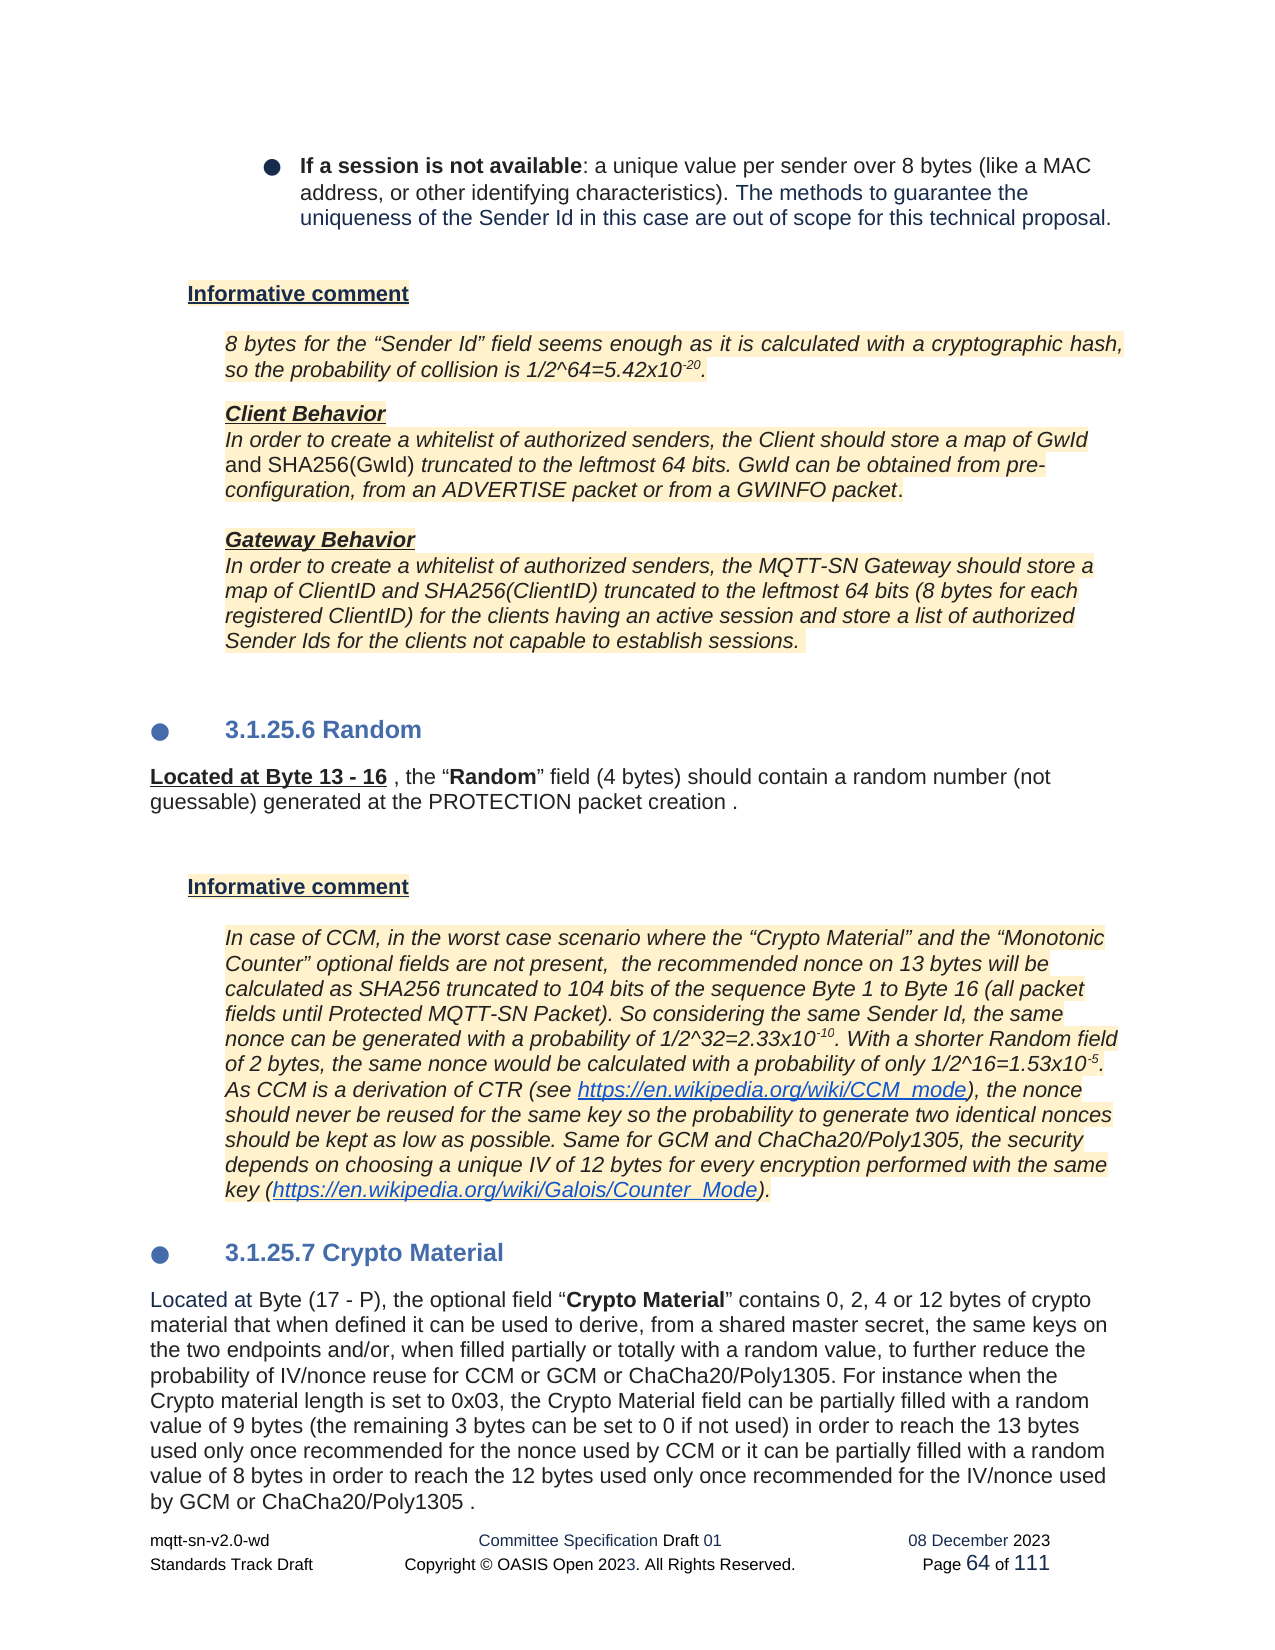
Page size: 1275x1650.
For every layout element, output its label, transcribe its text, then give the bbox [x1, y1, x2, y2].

list If a session is not available: a unique value per sender over 8 bytes (like a MAC address, or other identifying characteristics). The methods to guarantee the uniqueness of the Sender Id in this case are out of scope for this technical proposal. [262, 150, 1124, 230]
text Located at Byte (17 - P), the optional field “Crypto Material” contains 0, 2, 4 or 12 bytes of crypto material that when defined it can be used to derive, from a shared master secret, the same keys on the two endpoints and/or, when filled partially or totally with a random value, to further reduce the probability of IV/nonce reuse for CCM or GCM or ChaCha20/Poly1305. For instance when the Crypto material length is set to 0x03, the Crypto Material field can be partially filled with a random value of 9 bytes (the remaining 3 bytes can be set to 0 if not used) in order to reach the 13 bytes used only once recommended for the nonce used by CCM or it can be partially filled with a random value of 8 bytes in order to reach the 12 bytes used only once recommended for the IV/nonce used by GCM or ChaCha20/Poly1305 . [150, 1287, 1124, 1514]
list Informative comment [187, 280, 1124, 306]
text In case of CCM, in the worst case scenario where the “Crypto Material” and the “Monotonic Counter” optional fields are not present, the recommended nonce on 13 bytes will be calculated as SHA256 truncated to 104 bits of the sequence Byte 1 to Byte 16 (all packet fields until Protected MQTT-SN Packet). So considering the same Sender Id, the same nonce can be generated with a probability of 1/2^32=2.33x10-10. With a shorter Random field of 2 bytes, the same nonce would be calculated with a probability of only 1/2^16=1.53x10-5. As CCM is a derivation of CTR (see https://en.wikipedia.org/wiki/CCM_mode), the nonce should never be reused for the same key so the probability to generate two identical nonces should be kept as low as possible. Same for GCM and ChaCha20/Poly1305, the security depends on choosing a unique IV of 12 bytes for every encryption performed with the same key (https://en.wikipedia.org/wiki/Galois/Counter_Mode). [225, 925, 1124, 1202]
list Informative comment [187, 874, 1124, 899]
text Client Behavior [225, 401, 1124, 427]
subtitle 3.1.25.6 Random [150, 704, 1124, 751]
text Located at Byte 13 - 16 , the “Random” field (4 bytes) should contain a random number (not guessable) generated at the PROTECTION packet creation . [150, 764, 1124, 814]
text 8 bytes for the “Sender Id” field seems enough as it is calculated with a cryptographic hash, so the probability of collision is 1/2^64=5.42x10-20. [225, 331, 1124, 382]
text In order to create a whitelist of authorized senders, the MQTT-SN Gateway should store a map of ClientID and SHA256(ClientID) truncated to the leftmost 64 bits (8 bytes for each registered ClientID) for the clients having an active session and store a list of authorized Sender Ids for the clients not capable to establish sessions. [225, 553, 1124, 653]
text In order to create a whitelist of authorized senders, the Client should store a map of GwId and SHA256(GwId) truncated to the leftmost 64 bits. GwId can be obtained from pre-configuration, from an ADVERTISE packet or from a GWINFO packet. [225, 427, 1124, 502]
subtitle 3.1.25.7 Crypto Material [150, 1227, 1124, 1274]
text Gateway Behavior [225, 527, 1124, 553]
